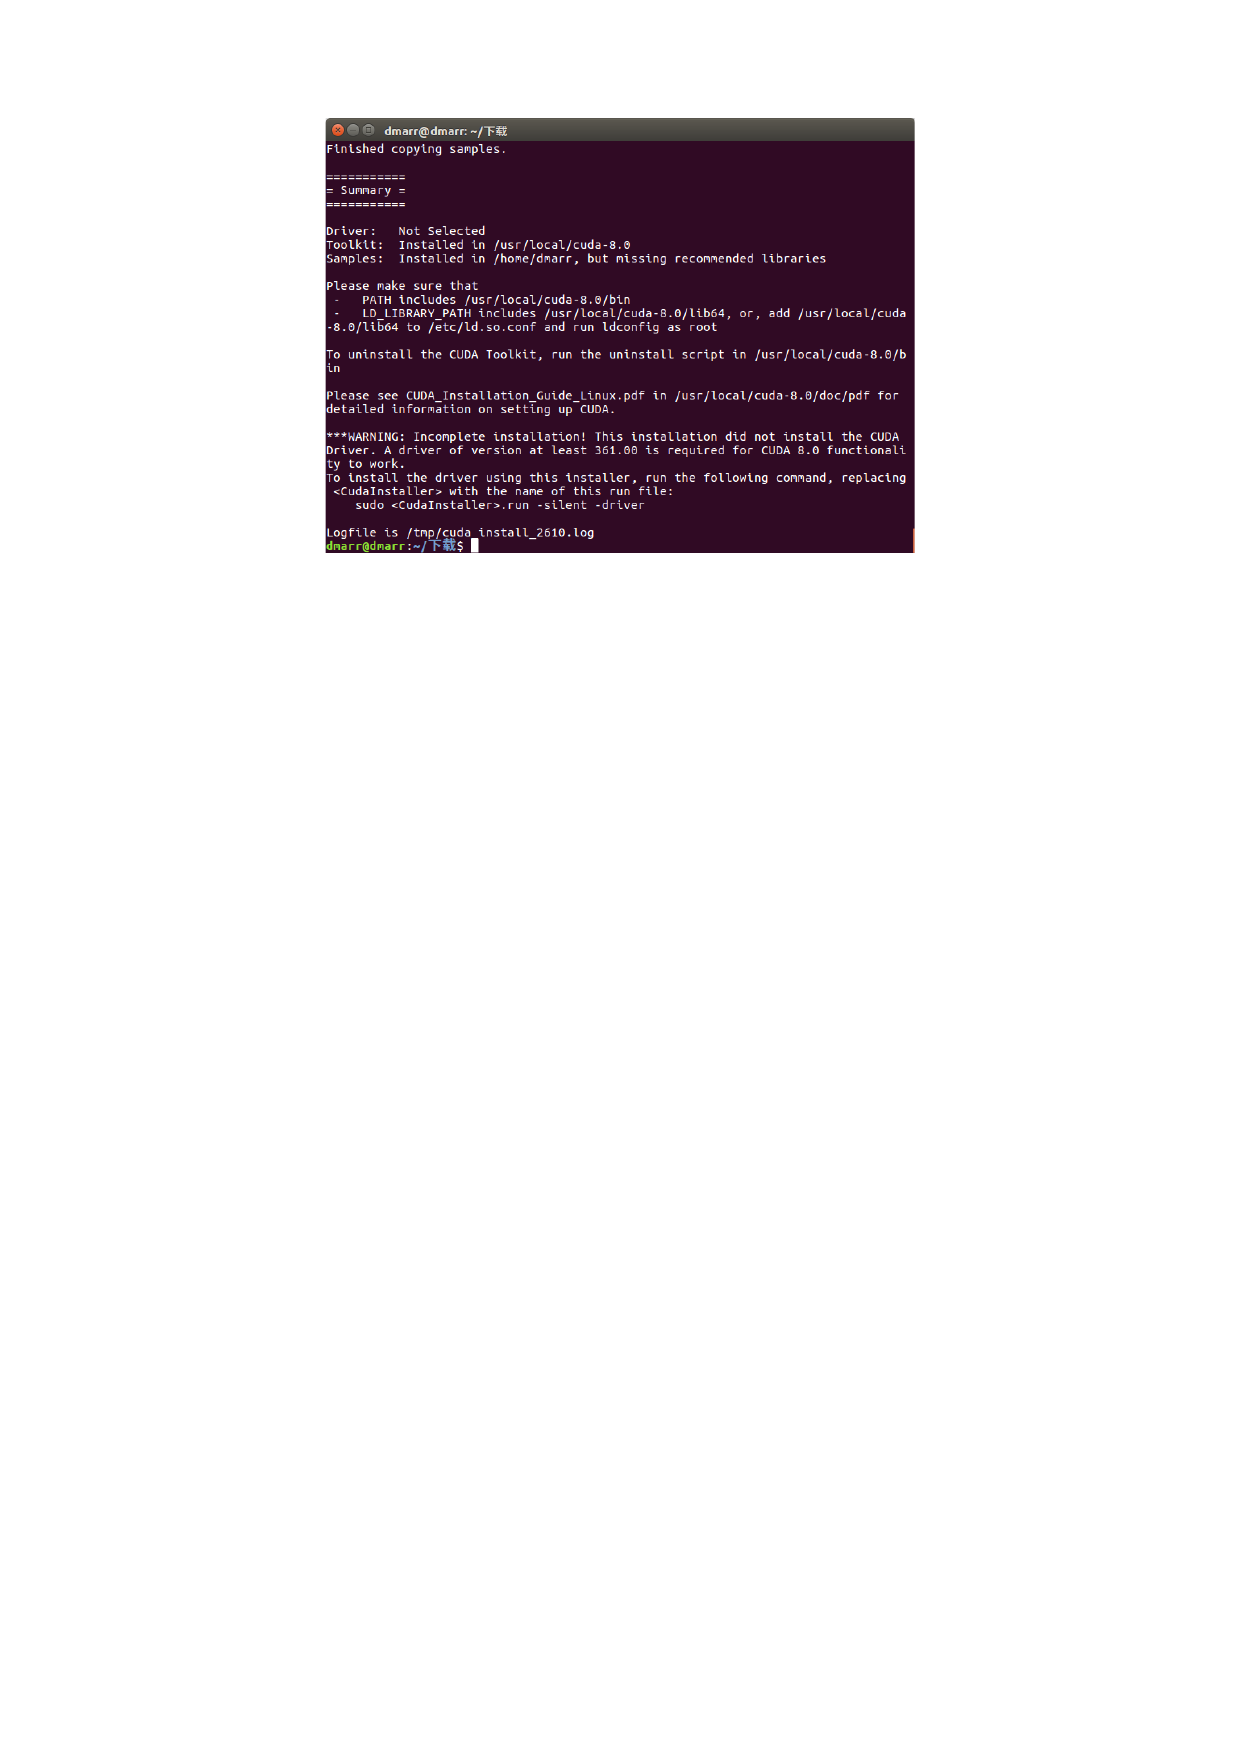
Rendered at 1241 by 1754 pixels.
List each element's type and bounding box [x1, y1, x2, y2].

picture [325, 118, 915, 553]
